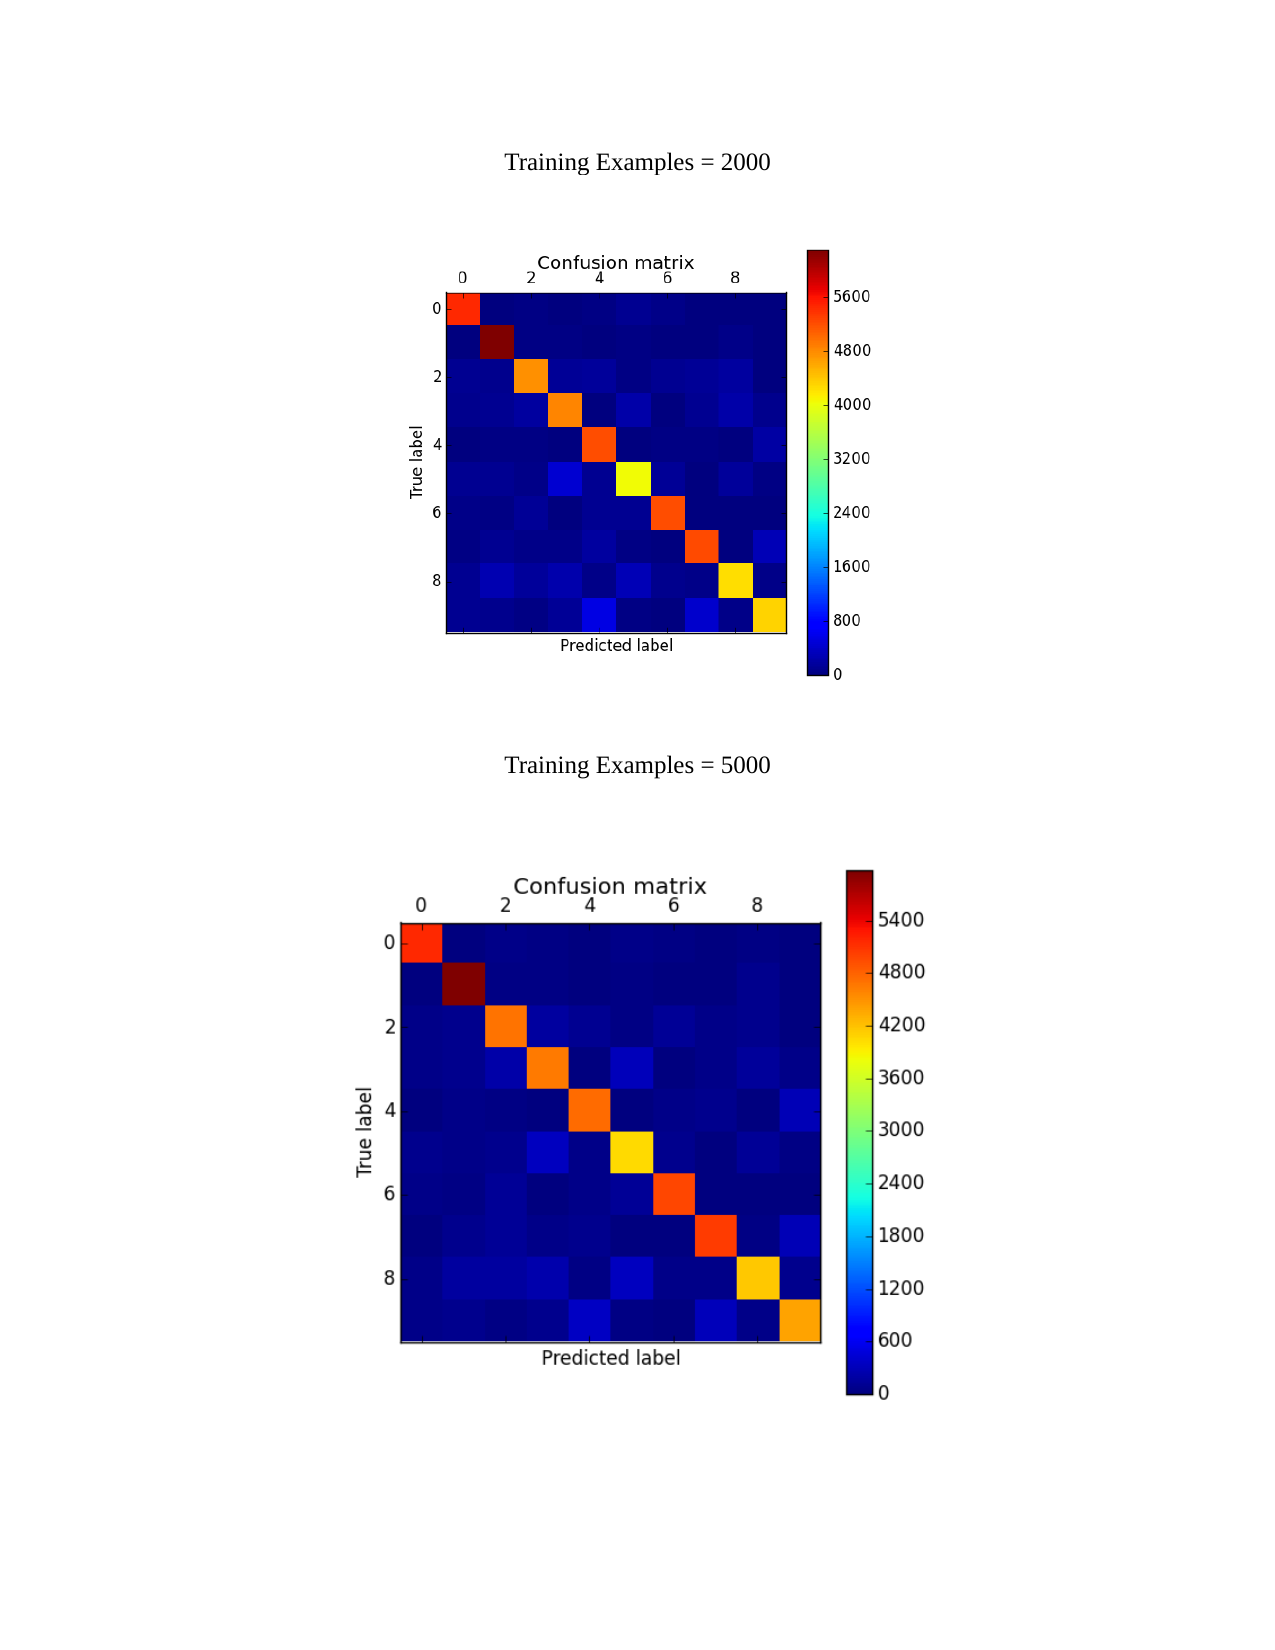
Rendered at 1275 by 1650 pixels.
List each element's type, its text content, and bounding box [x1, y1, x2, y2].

picture [363, 175, 912, 724]
text Training Examples = 2000 [118, 147, 1157, 176]
text Training Examples = 5000 [118, 751, 1157, 779]
picture [300, 779, 976, 1455]
